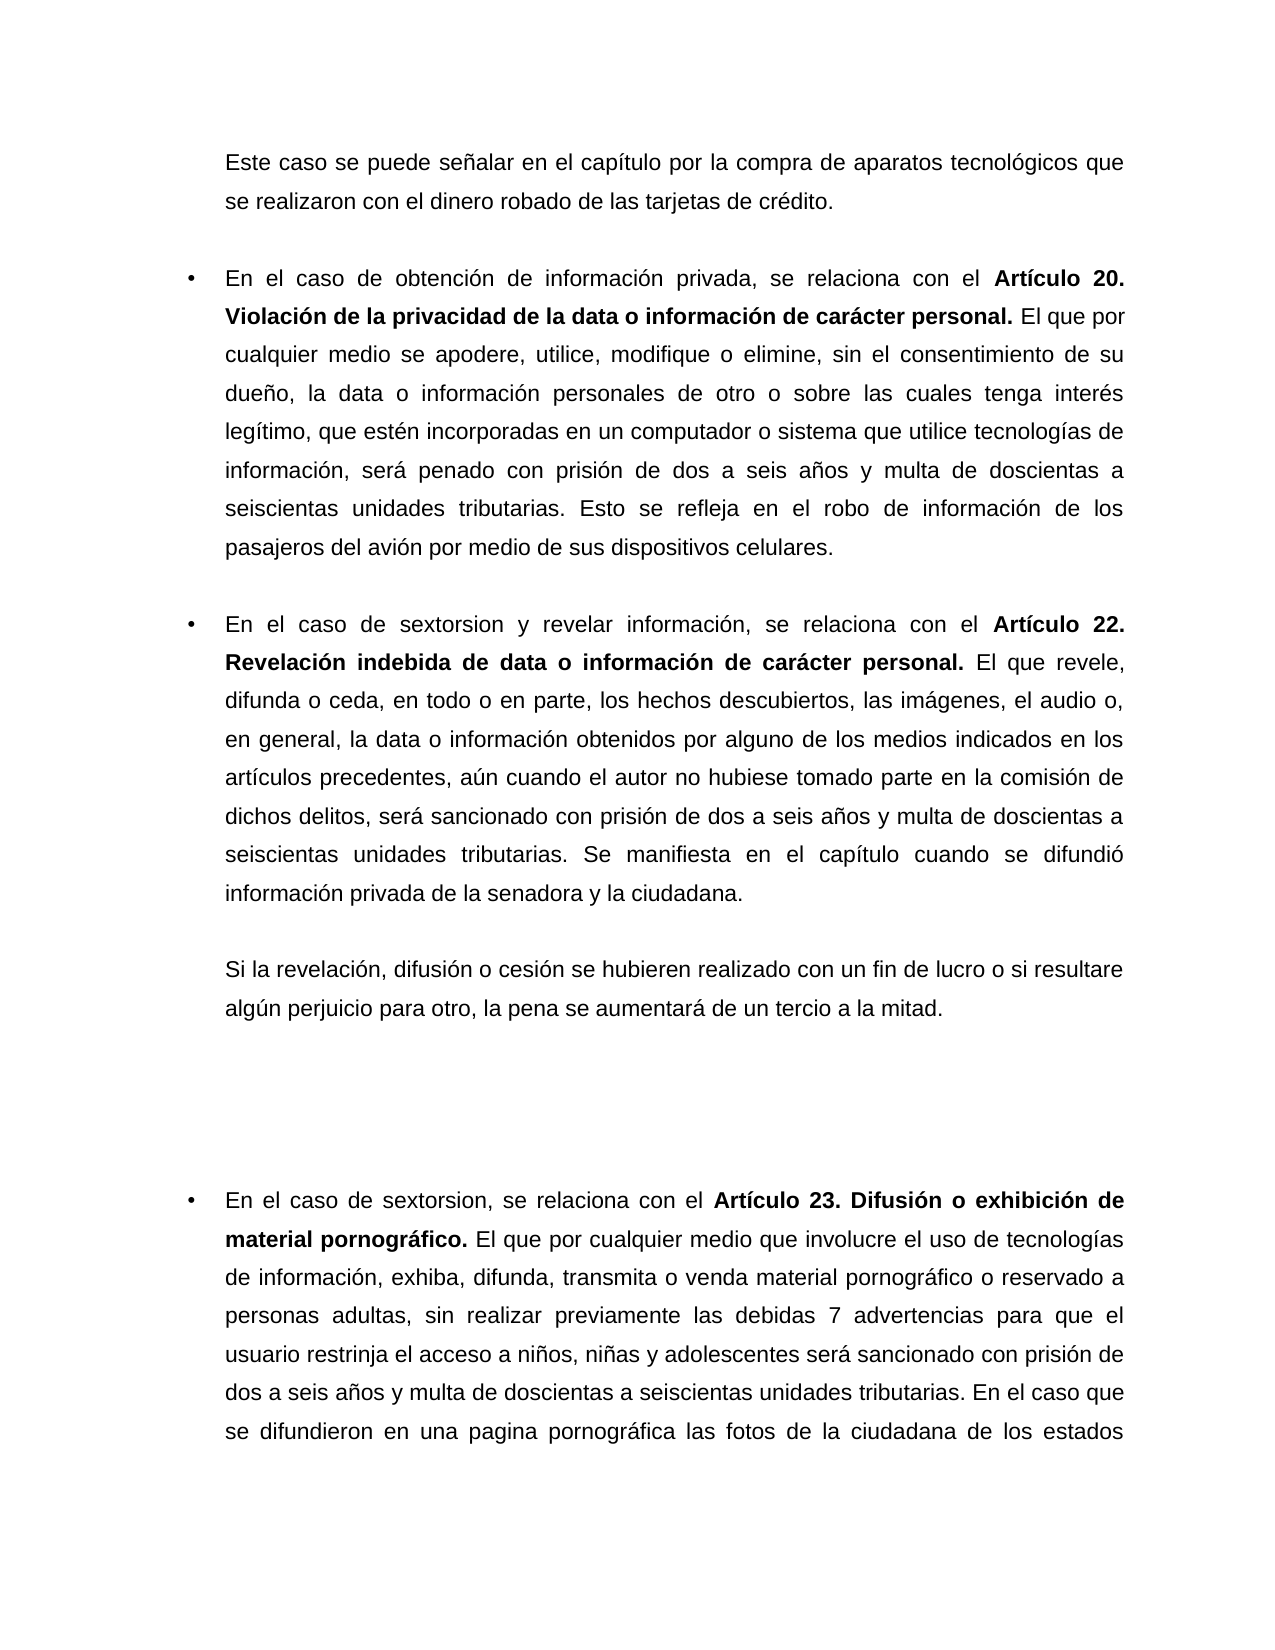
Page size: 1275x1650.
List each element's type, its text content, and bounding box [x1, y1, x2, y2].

list En el caso de sextorsion, se relaciona con el Artículo 23. Difusión o exhibición de material pornográfico. El que por cualquier medio que involucre el uso de tecnologías de información, exhiba, difunda, transmita o venda material pornográfico o reservado a personas adultas, sin realizar previamente las debidas 7 advertencias para que el usuario restrinja el acceso a niños, niñas y adolescentes será sancionado con prisión de dos a seis años y multa de doscientas a seiscientas unidades tributarias. En el caso que se difundieron en una pagina pornográfica las fotos de la ciudadana de los estados [187, 1188, 1125, 1444]
text Si la revelación, difusión o cesión se hubieren realizado con un fin de lucro o si resultare algún perjuicio para otro, la pena se aumentará de un tercio a la mitad. [225, 957, 1125, 1021]
list En el caso de sextorsion y revelar información, se relaciona con el Artículo 22. Revelación indebida de data o información de carácter personal. El que revele, difunda o ceda, en todo o en parte, los hechos descubiertos, las imágenes, el audio o, en general, la data o información obtenidos por alguno de los medios indicados en los artículos precedentes, aún cuando el autor no hubiese tomado parte en la comisión de dichos delitos, será sancionado con prisión de dos a seis años y multa de doscientas a seiscientas unidades tributarias. Se manifiesta en el capítulo cuando se difundió información privada de la senadora y la ciudadana. [187, 611, 1125, 906]
text Este caso se puede señalar en el capítulo por la compra de aparatos tecnológicos que se realizaron con el dinero robado de las tarjetas de crédito. [225, 150, 1125, 214]
list En el caso de obtención de información privada, se relaciona con el Artículo 20. Violación de la privacidad de la data o información de carácter personal. El que por cualquier medio se apodere, utilice, modifique o elimine, sin el consentimiento de su dueño, la data o información personales de otro o sobre las cuales tenga interés legítimo, que estén incorporadas en un computador o sistema que utilice tecnologías de información, será penado con prisión de dos a seis años y multa de doscientas a seiscientas unidades tributarias. Esto se refleja en el robo de información de los pasajeros del avión por medio de sus dispositivos celulares. [187, 265, 1125, 560]
